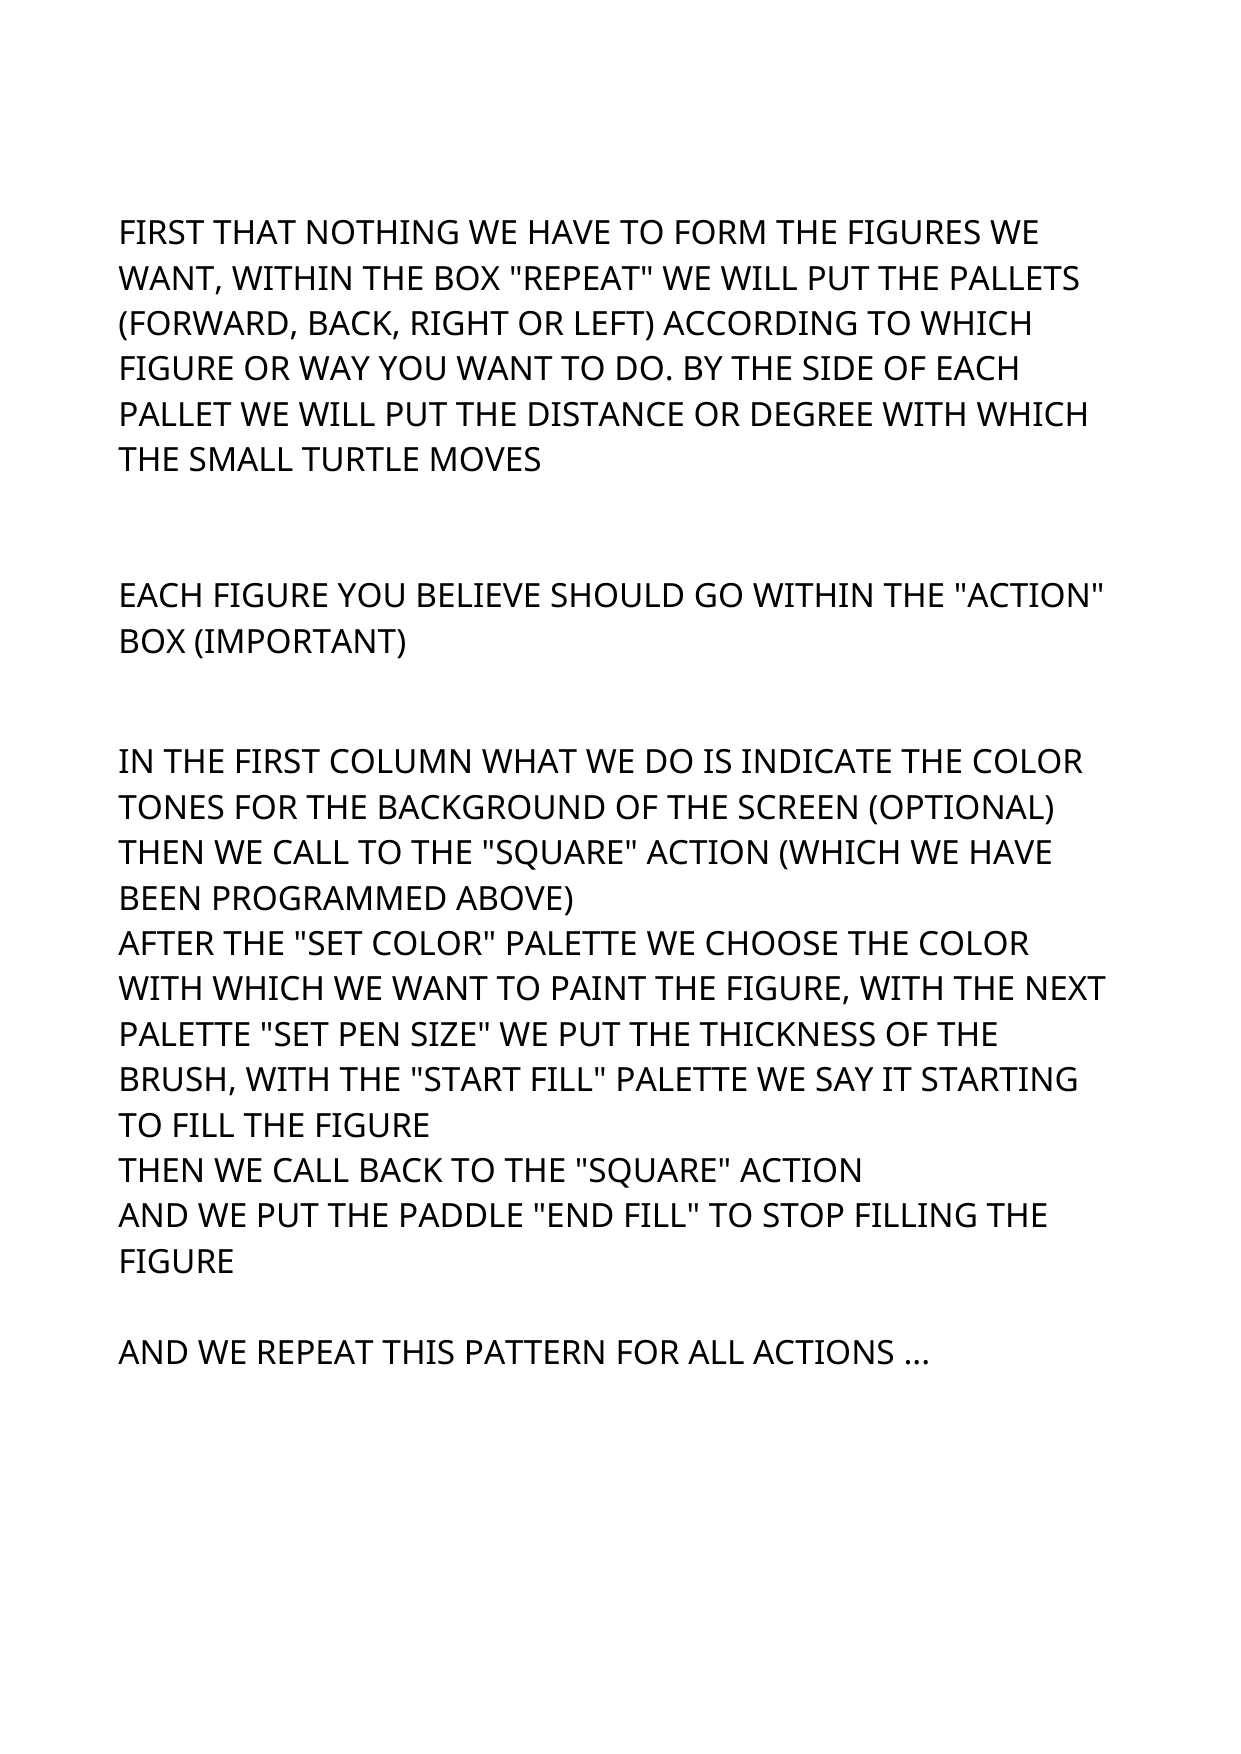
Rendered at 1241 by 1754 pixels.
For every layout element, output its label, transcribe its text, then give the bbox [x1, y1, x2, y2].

text IN THE FIRST COLUMN WHAT WE DO IS INDICATE THE COLOR TONES FOR THE BACKGROUND OF THE SCREEN (OPTIONAL) [118, 738, 1122, 829]
text THEN WE CALL BACK TO THE "SQUARE" ACTION [118, 1147, 1122, 1192]
text THEN WE CALL TO THE "SQUARE" ACTION (WHICH WE HAVE BEEN PROGRAMMED ABOVE) [118, 829, 1122, 920]
text AFTER THE "SET COLOR" PALETTE WE CHOOSE THE COLOR WITH WHICH WE WANT TO PAINT THE FIGURE, WITH THE NEXT PALETTE "SET PEN SIZE" WE PUT THE THICKNESS OF THE BRUSH, WITH THE "START FILL" PALETTE WE SAY IT STARTING TO FILL THE FIGURE [118, 920, 1122, 1147]
text AND WE PUT THE PADDLE "END FILL" TO STOP FILLING THE FIGURE [118, 1192, 1122, 1283]
text FIRST THAT NOTHING WE HAVE TO FORM THE FIGURES WE WANT, WITHIN THE BOX "REPEAT" WE WILL PUT THE PALLETS (FORWARD, BACK, RIGHT OR LEFT) ACCORDING TO WHICH FIGURE OR WAY YOU WANT TO DO. BY THE SIDE OF EACH PALLET WE WILL PUT THE DISTANCE OR DEGREE WITH WHICH THE SMALL TURTLE MOVES [118, 209, 1122, 481]
text EACH FIGURE YOU BELIEVE SHOULD GO WITHIN THE "ACTION" BOX (IMPORTANT) [118, 572, 1122, 663]
text AND WE REPEAT THIS PATTERN FOR ALL ACTIONS ... [118, 1328, 1122, 1374]
